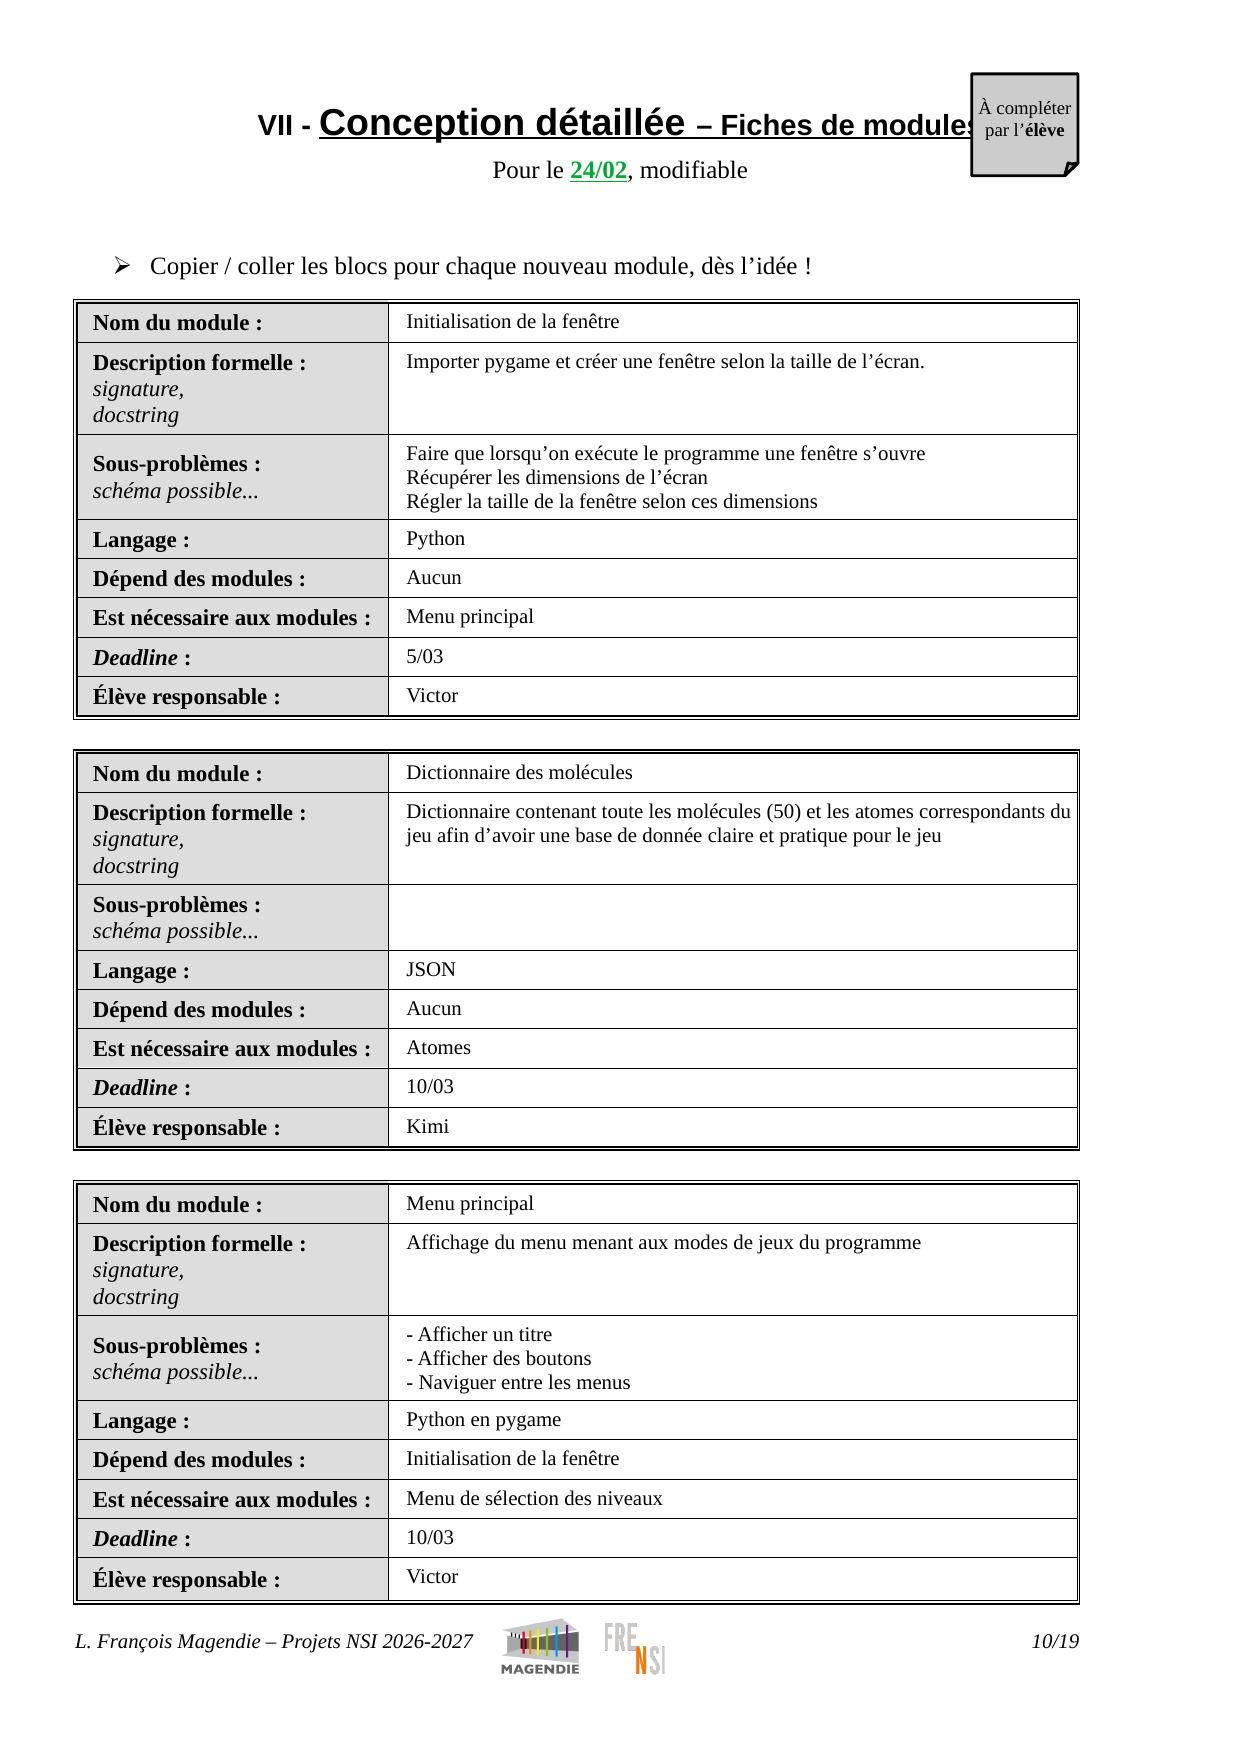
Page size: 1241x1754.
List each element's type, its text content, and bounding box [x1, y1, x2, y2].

subtitle Conception détaillée – Fiches de modules [441, 139, 970, 143]
table_cell 10/03 [389, 1519, 1077, 1557]
table_cell Dépend des modules : [78, 559, 388, 597]
list Copier / coller les blocs pour chaque nouveau module, dès l’idée ! [112, 251, 1165, 279]
table_cell Élève responsable : [78, 677, 388, 715]
table_cell Kimi [389, 1108, 1077, 1146]
table_cell Description formelle : signature, docstring [78, 793, 388, 884]
subtitle Conception détaillée – Fiches de modules [1080, 100, 1165, 143]
table_cell Importer pygame et créer une fenêtre selon la taille de l’écran. [389, 343, 1077, 434]
table_header Initialisation de la fenêtre [389, 304, 1077, 342]
table_cell Langage : [78, 1401, 388, 1439]
table_cell Aucun [389, 990, 1077, 1028]
table_cell Python [389, 520, 1077, 558]
table_cell Initialisation de la fenêtre [389, 1440, 1077, 1479]
table_cell - Afficher un titre - Afficher des boutons - Naviguer entre les menus [389, 1316, 1077, 1400]
table_cell Sous-problèmes : schéma possible... [78, 435, 388, 519]
table_cell 5/03 [389, 638, 1077, 676]
table_cell Deadline : [78, 638, 388, 676]
table_cell Dépend des modules : [78, 1440, 388, 1479]
table_header Nom du module : [78, 754, 388, 792]
table_cell Sous-problèmes : schéma possible... [78, 1316, 388, 1400]
table_header Dictionnaire des molécules [389, 754, 1077, 792]
table_cell Dictionnaire contenant toute les molécules (50) et les atomes correspondants du jeu afin d’avoir une base de donnée claire et pratique pour le jeu [389, 793, 1077, 884]
table_cell Langage : [78, 951, 388, 989]
table_header Menu principal [389, 1185, 1077, 1223]
table_cell Faire que lorsqu’on exécute le programme une fenêtre s’ouvre Récupérer les dimensions de l’écran Régler la taille de la fenêtre selon ces dimensions [389, 435, 1077, 519]
table_cell Élève responsable : [78, 1108, 388, 1146]
picture [604, 1623, 665, 1675]
table_cell Victor [389, 1558, 1077, 1600]
table_cell Élève responsable : [78, 1558, 388, 1600]
text Pour le 24/02, modifiable [75, 156, 1165, 184]
table_cell Python en pygame [389, 1401, 1077, 1439]
table_cell Menu principal [389, 598, 1077, 637]
table_cell Atomes [389, 1029, 1077, 1067]
table_cell Langage : [78, 520, 388, 558]
picture [489, 1618, 590, 1679]
table_cell Deadline : [78, 1069, 388, 1107]
table_cell Deadline : [78, 1519, 388, 1557]
table_cell 10/03 [389, 1069, 1077, 1107]
table_cell Description formelle : signature, docstring [78, 1224, 388, 1315]
table_cell Victor [389, 677, 1077, 715]
subtitle Conception détaillée – Fiches de modules [75, 100, 970, 143]
table_header Nom du module : [78, 304, 388, 342]
table_header Nom du module : [78, 1185, 388, 1223]
table_cell JSON [389, 951, 1077, 989]
table_cell Est nécessaire aux modules : [78, 1480, 388, 1518]
table_cell Menu de sélection des niveaux [389, 1480, 1077, 1518]
table_cell Sous-problèmes : schéma possible... [78, 885, 388, 950]
table_cell [389, 885, 1077, 950]
table_cell Description formelle : signature, docstring [78, 343, 388, 434]
table_cell Est nécessaire aux modules : [78, 1029, 388, 1067]
table_cell Est nécessaire aux modules : [78, 598, 388, 637]
table_cell Aucun [389, 559, 1077, 597]
table_cell Affichage du menu menant aux modes de jeux du programme [389, 1224, 1077, 1315]
table_cell Dépend des modules : [78, 990, 388, 1028]
